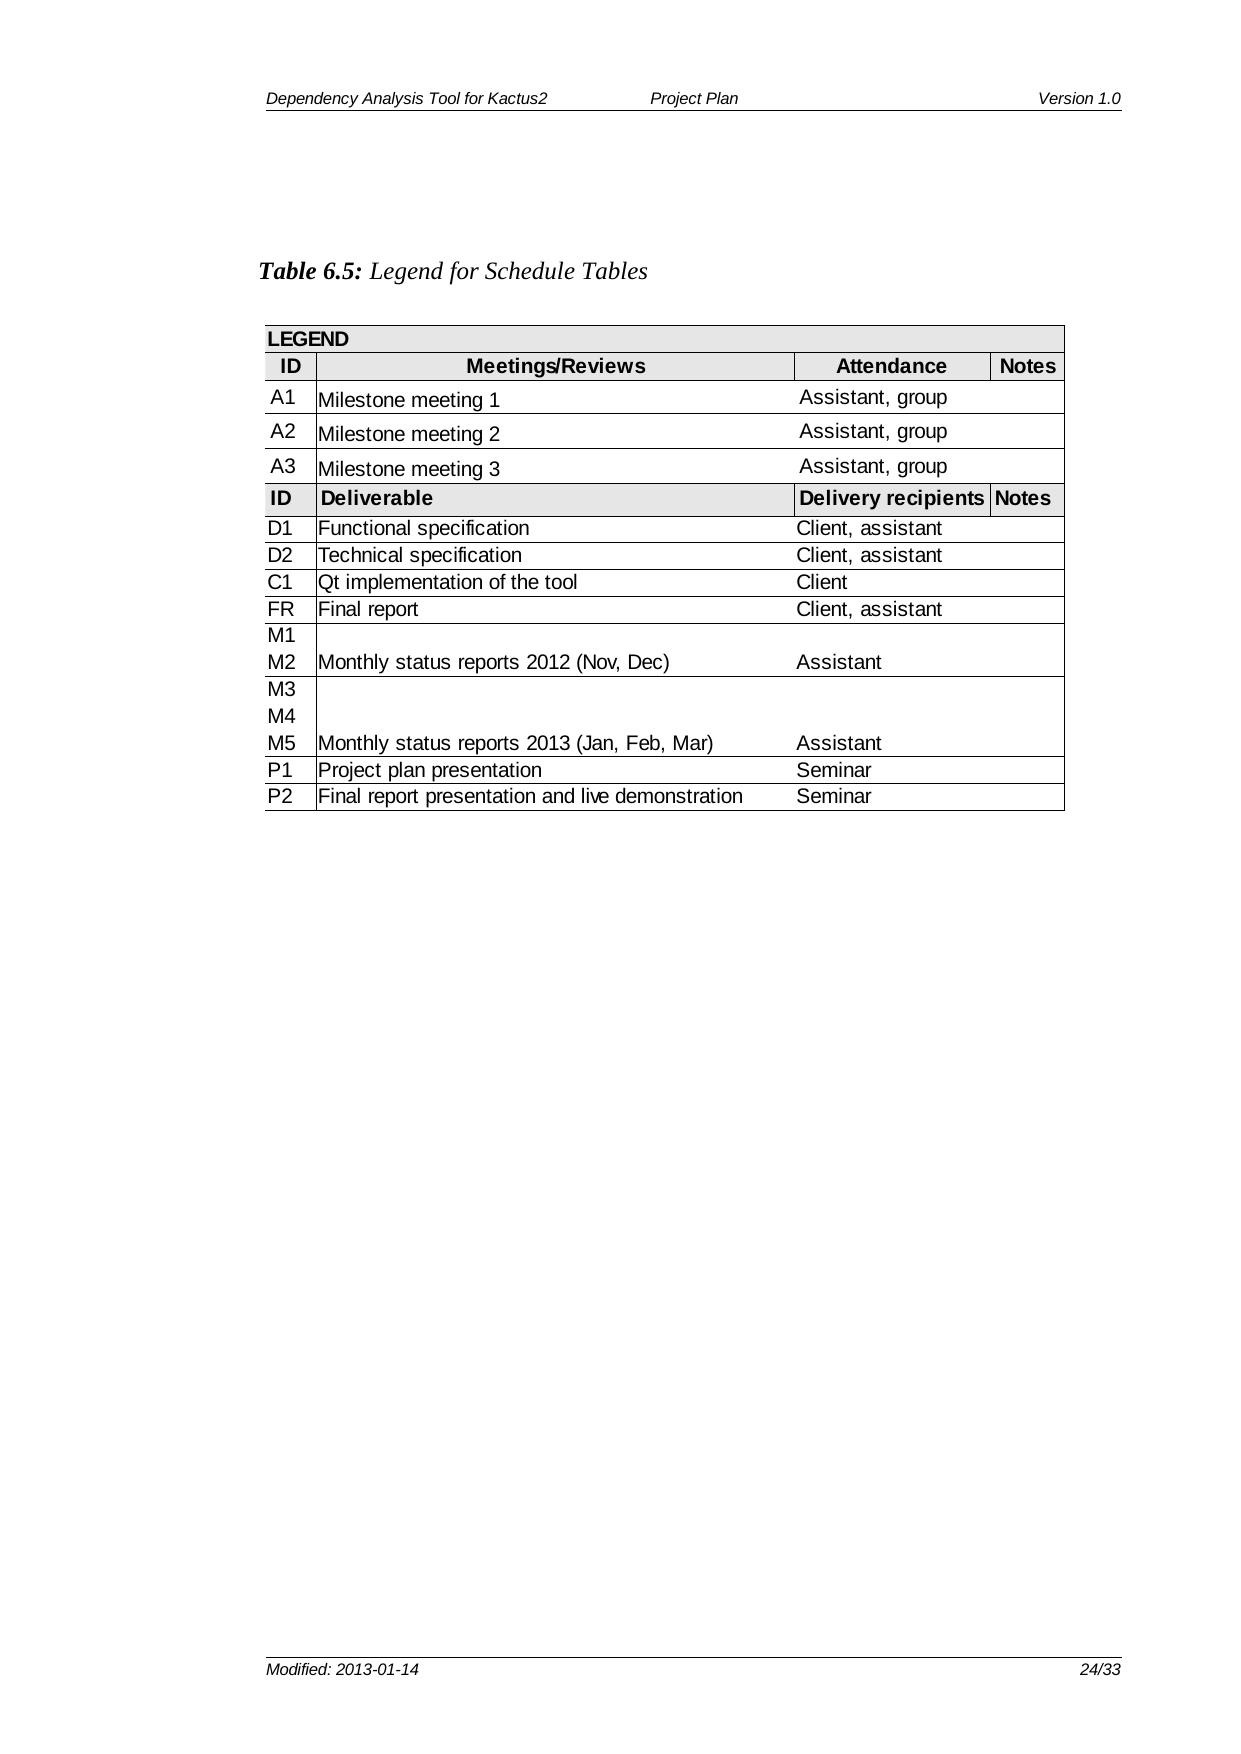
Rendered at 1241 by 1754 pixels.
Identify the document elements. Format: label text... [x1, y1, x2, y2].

text Table 6.5: Legend for Schedule Tables [258, 256, 1060, 284]
